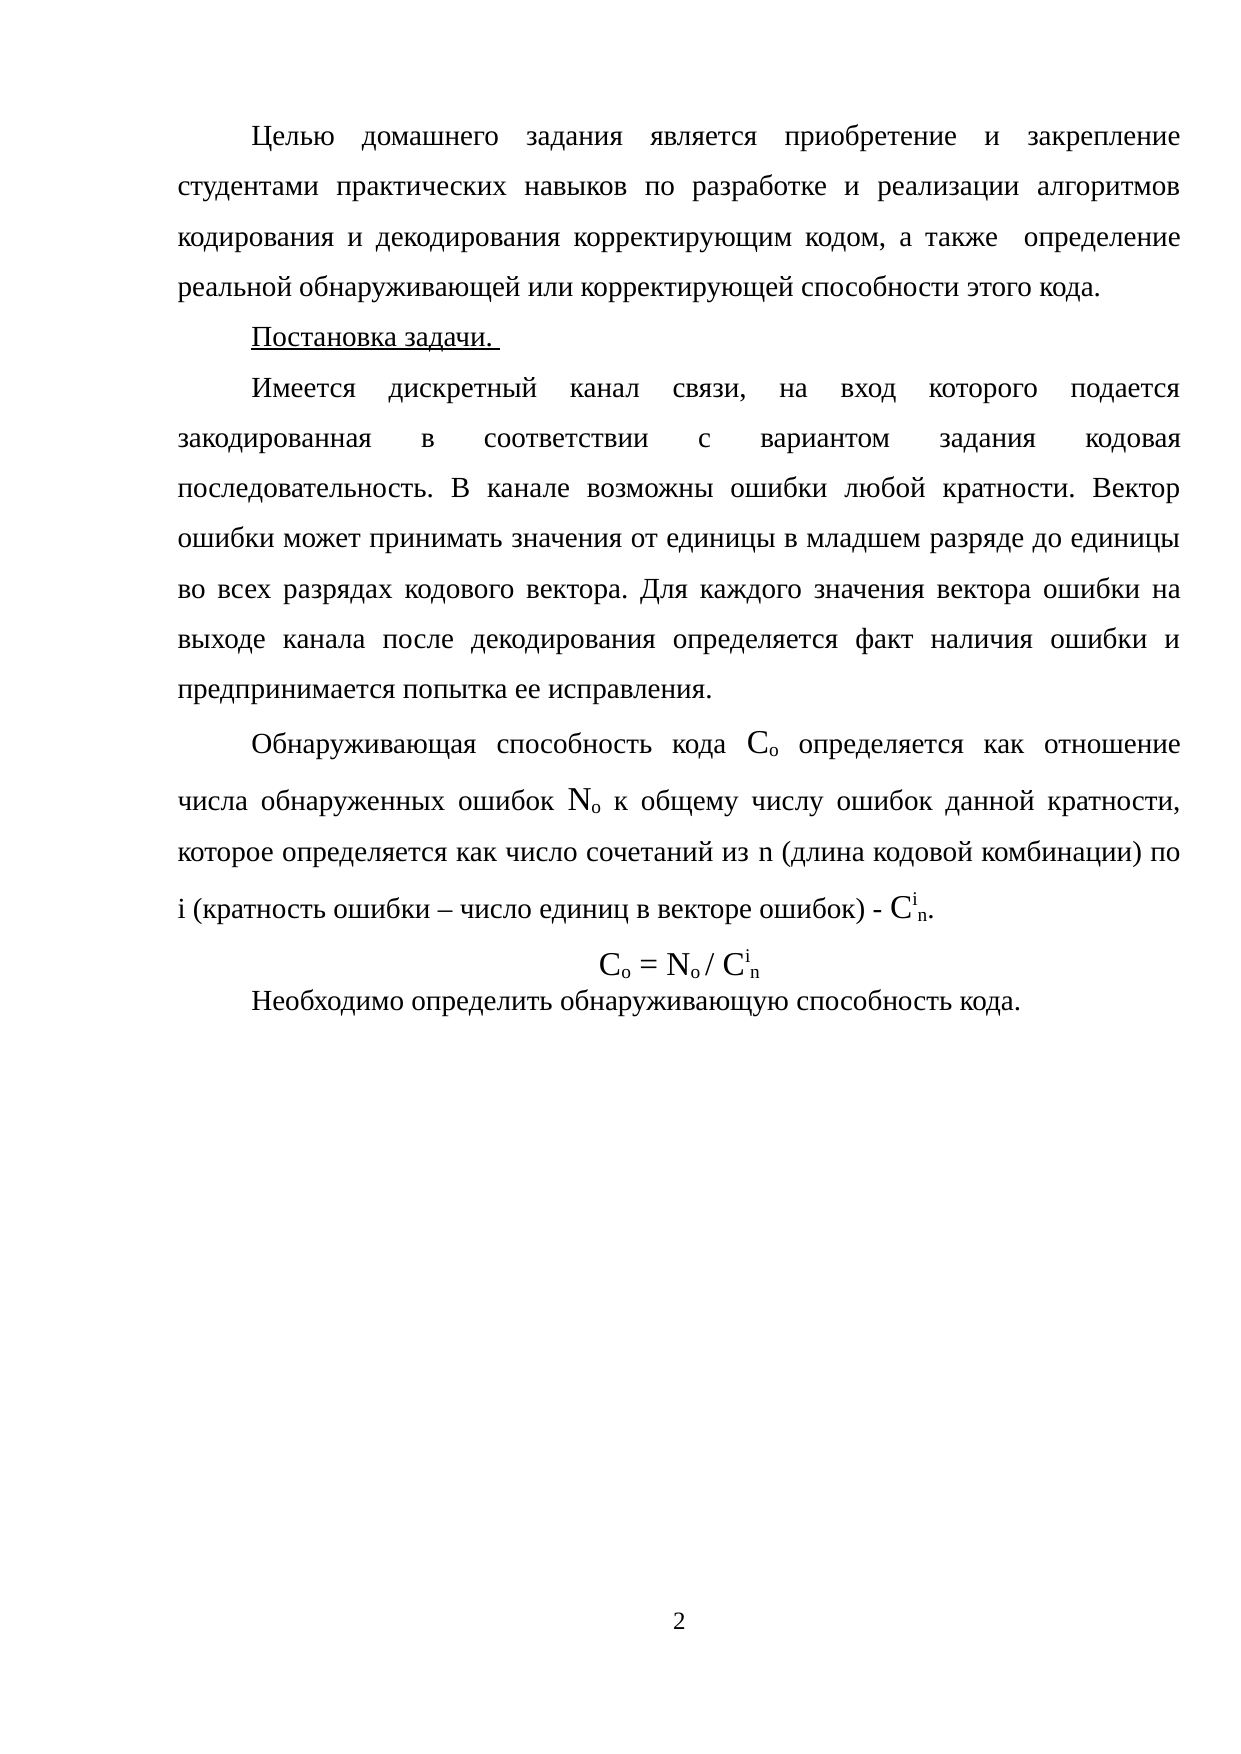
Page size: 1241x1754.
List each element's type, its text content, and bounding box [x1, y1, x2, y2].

text Обнаруживающая способность кода Cо определяется как отношение числа обнаруженных ошибок No к общему числу ошибок данной кратности, которое определяется как число сочетаний из n (длина кодовой комбинации) по i (кратность ошибки – число единиц в векторе ошибок) - Cin. [177, 722, 1181, 926]
text Необходимо определить обнаруживающую способность кода. [177, 983, 1181, 1017]
text Cо = No / Cin [177, 945, 1181, 983]
text Имеется дискретный канал связи, на вход которого подается закодированная в соответствии с вариантом задания кодовая последовательность. В канале возможны ошибки любой кратности. Вектор ошибки может принимать значения от единицы в младшем разряде до единицы во всех разрядах кодового вектора. Для каждого значения вектора ошибки на выходе канала после декодирования определяется факт наличия ошибки и предпринимается попытка ее исправления. [177, 370, 1181, 705]
text Постановка задачи. [177, 319, 1181, 353]
text Целью домашнего задания является приобретение и закрепление студентами практических навыков по разработке и реализации алгоритмов кодирования и декодирования корректирующим кодом, а также определение реальной обнаруживающей или корректирующей способности этого кода. [177, 118, 1181, 303]
